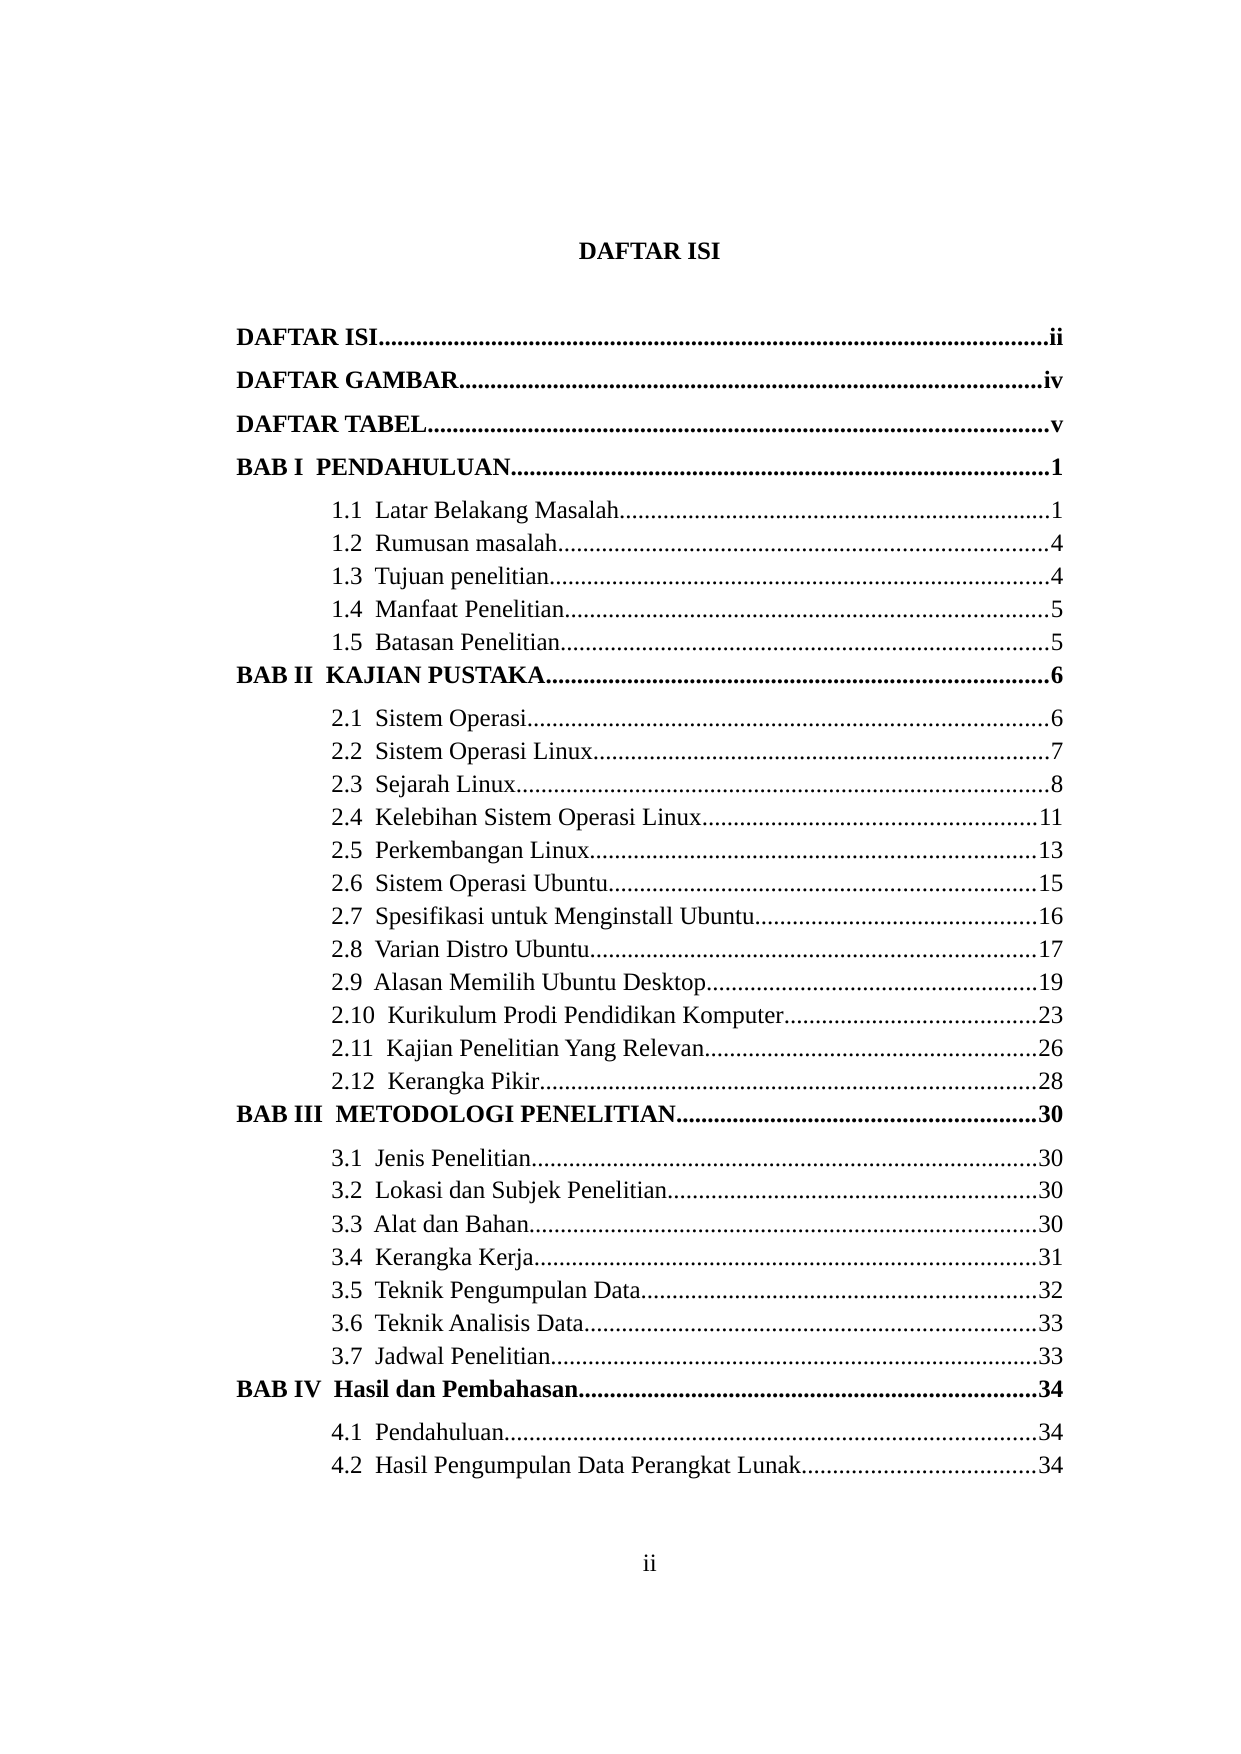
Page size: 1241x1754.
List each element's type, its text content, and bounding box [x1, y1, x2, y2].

text 2.11 Kajian Penelitian Yang Relevan 26 [325, 1033, 1063, 1062]
text 3.7 Jadwal Penelitian 33 [325, 1341, 1063, 1369]
text BAB II KAJIAN PUSTAKA 6 [236, 660, 1063, 689]
text 1.1 Latar Belakang Masalah 1 [325, 495, 1063, 524]
text 2.5 Perkembangan Linux 13 [325, 835, 1063, 864]
text 2.3 Sejarah Linux 8 [325, 769, 1063, 798]
text 3.6 Teknik Analisis Data 33 [325, 1308, 1063, 1336]
text BAB IV Hasil dan Pembahasan 34 [236, 1374, 1063, 1402]
text 3.3 Alat dan Bahan 30 [325, 1209, 1063, 1237]
text DAFTAR ISI ii [236, 322, 1063, 351]
text 1.3 Tujuan penelitian 4 [325, 561, 1063, 590]
text 3.2 Lokasi dan Subjek Penelitian 30 [325, 1176, 1063, 1204]
text 1.4 Manfaat Penelitian 5 [325, 594, 1063, 623]
text 2.12 Kerangka Pikir 28 [325, 1066, 1063, 1095]
text 1.5 Batasan Penelitian 5 [325, 627, 1063, 656]
subtitle DAFTAR ISI [236, 236, 1063, 265]
text 2.6 Sistem Operasi Ubuntu 15 [325, 868, 1063, 897]
text 2.8 Varian Distro Ubuntu 17 [325, 934, 1063, 963]
text 2.7 Spesifikasi untuk Menginstall Ubuntu 16 [325, 901, 1063, 930]
text BAB I PENDAHULUAN 1 [236, 452, 1063, 481]
text 3.5 Teknik Pengumpulan Data 32 [325, 1275, 1063, 1303]
text 4.1 Pendahuluan 34 [325, 1417, 1063, 1446]
text 2.1 Sistem Operasi 6 [325, 703, 1063, 732]
text 3.1 Jenis Penelitian 30 [325, 1143, 1063, 1171]
text DAFTAR GAMBAR iv [236, 366, 1063, 394]
text 2.4 Kelebihan Sistem Operasi Linux 11 [325, 802, 1063, 831]
text 4.2 Hasil Pengumpulan Data Perangkat Lunak 34 [325, 1450, 1063, 1479]
text 2.10 Kurikulum Prodi Pendidikan Komputer 23 [325, 1000, 1063, 1029]
text BAB III METODOLOGI PENELITIAN 30 [236, 1099, 1063, 1128]
text 2.2 Sistem Operasi Linux 7 [325, 736, 1063, 765]
text 3.4 Kerangka Kerja 31 [325, 1242, 1063, 1270]
text DAFTAR TABEL v [236, 409, 1063, 437]
text 2.9 Alasan Memilih Ubuntu Desktop 19 [325, 967, 1063, 996]
text 1.2 Rumusan masalah 4 [325, 528, 1063, 557]
